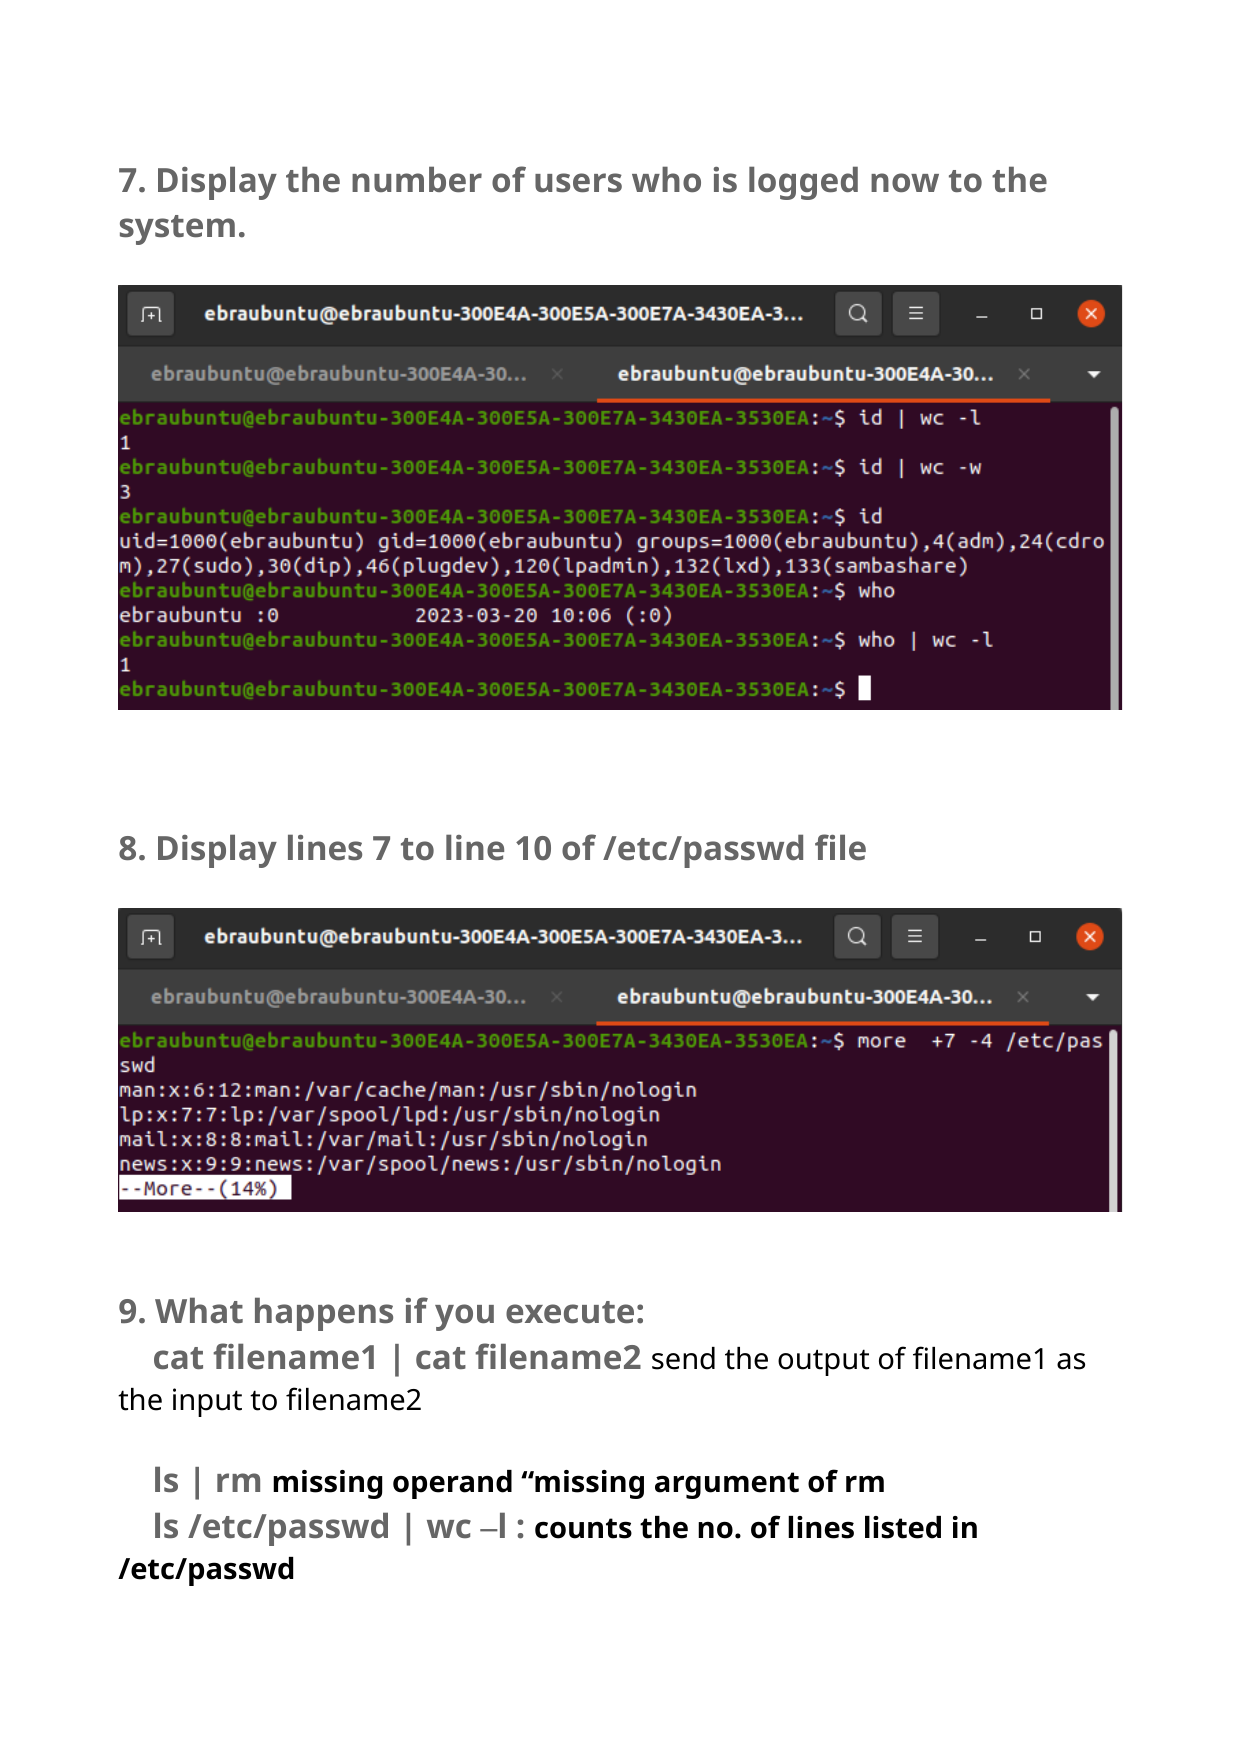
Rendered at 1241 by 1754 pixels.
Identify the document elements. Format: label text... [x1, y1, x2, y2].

text 9. What happens if you execute:  cat filename1 | cat filename2 send the output of filename1 as the input to filename2  ls | rm missing operand “missing argument of rm  ls /etc/passwd | wc –l : counts the no. of lines listed in /etc/passwd [118, 1288, 1122, 1588]
text 7. Display the number of users who is logged now to the system. [118, 156, 1122, 247]
picture [118, 908, 1123, 1212]
picture [118, 285, 1123, 710]
text 8. Display lines 7 to line 10 of /etc/passwd file [118, 824, 1122, 870]
